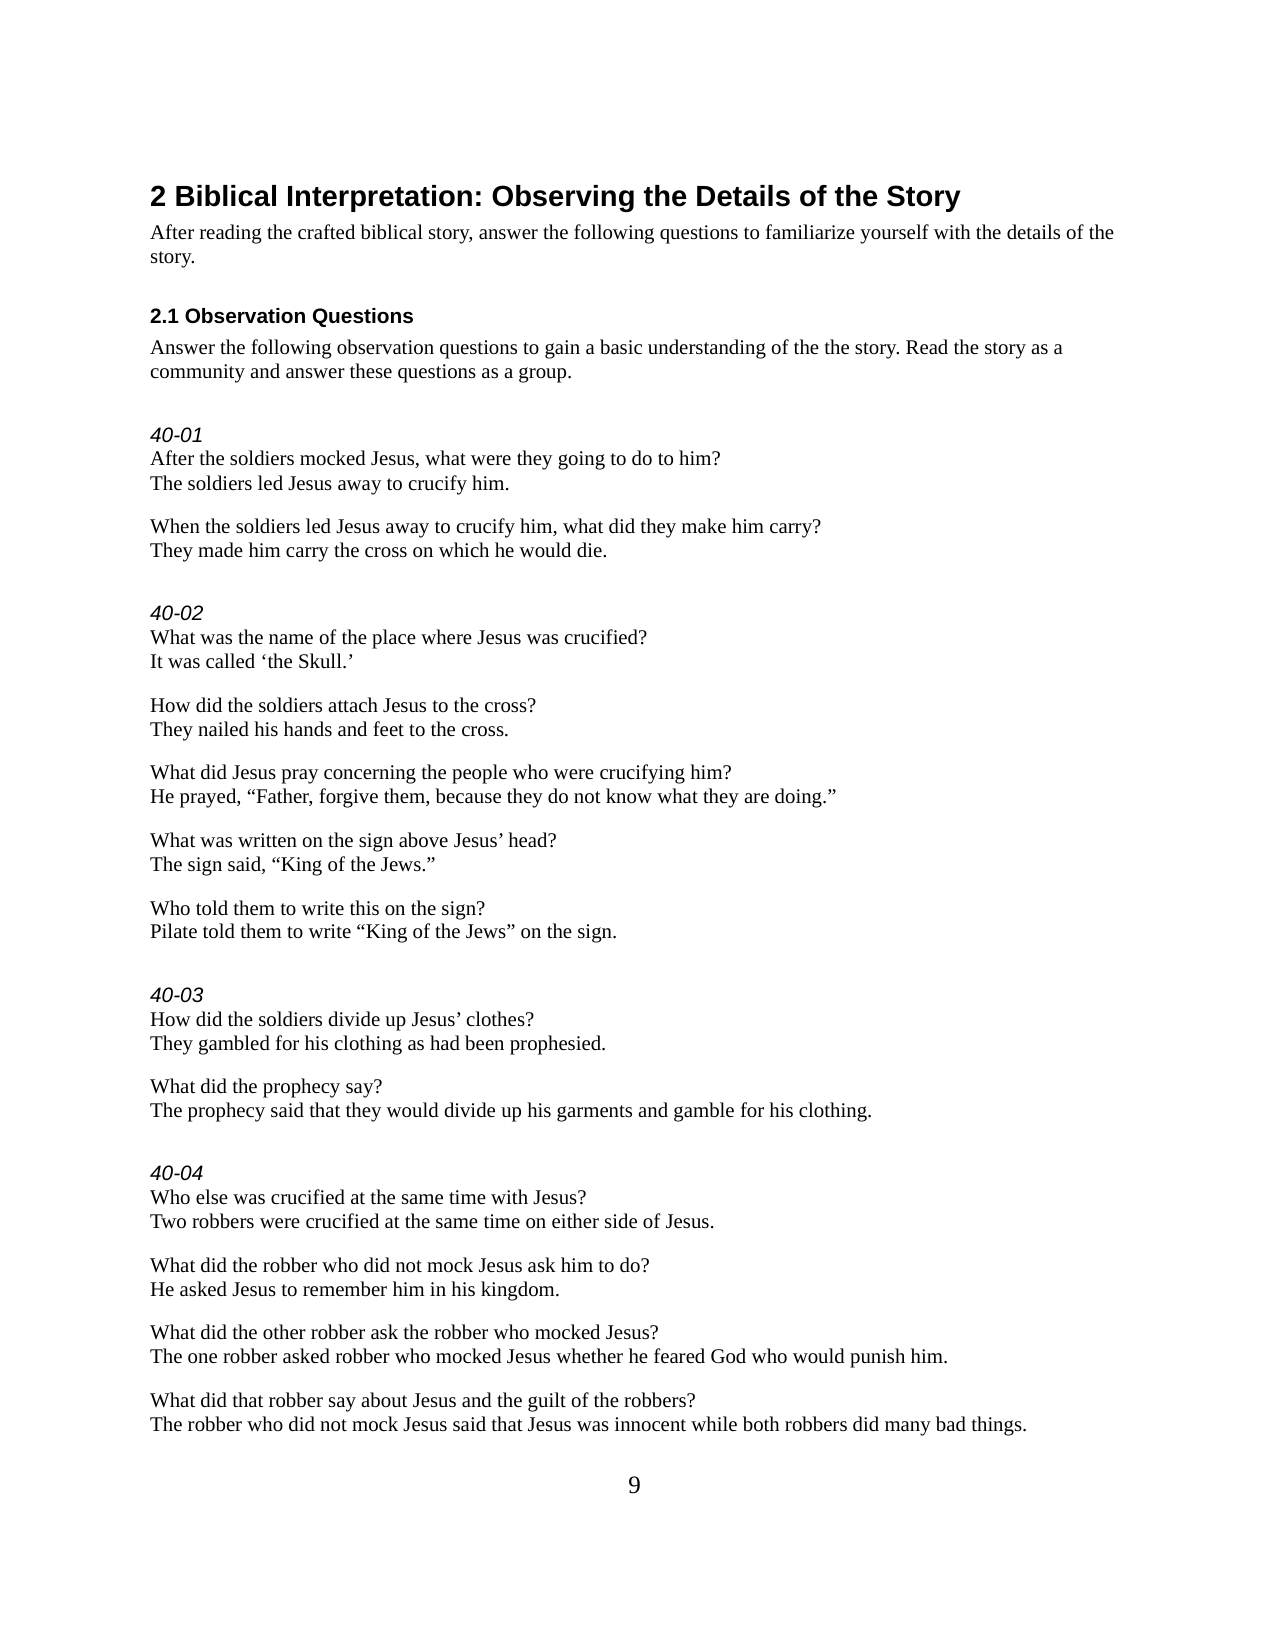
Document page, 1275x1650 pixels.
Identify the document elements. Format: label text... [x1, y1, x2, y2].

subtitle 40-01 [150, 422, 1125, 446]
text What was written on the sign above Jesus’ head? The sign said, “King of the Jews.” [150, 828, 1125, 876]
text What did the prophecy say? The prophecy said that they would divide up his garments and gamble for his clothing. [150, 1074, 1125, 1122]
subtitle 2.1 Observation Questions [150, 304, 1125, 328]
text What did the other robber ask the robber who mocked Jesus? The one robber asked robber who mocked Jesus whether he feared God who would punish him. [150, 1320, 1125, 1368]
text Who else was crucified at the same time with Jesus? Two robbers were crucified at the same time on either side of Jesus. [150, 1185, 1125, 1233]
subtitle 2 Biblical Interpretation: Observing the Details of the Story [150, 179, 1125, 212]
text Answer the following observation questions to gain a basic understanding of the the story. Read the story as a community and answer these questions as a group. [150, 335, 1125, 383]
text What did that robber say about Jesus and the guilt of the robbers? The robber who did not mock Jesus said that Jesus was innocent while both robbers did many bad things. [150, 1388, 1125, 1436]
text What was the name of the place where Jesus was crucified? It was called ‘the Skull.’ [150, 625, 1125, 673]
text How did the soldiers divide up Jesus’ clothes? They gambled for his clothing as had been prophesied. [150, 1006, 1125, 1054]
text When the soldiers led Jesus away to crucify him, what did they make him carry? They made him carry the cross on which he would die. [150, 514, 1125, 562]
text What did Jesus pray concerning the people who were crucifying him? He prayed, “Father, forgive them, because they do not know what they are doing.” [150, 760, 1125, 808]
text Who told them to write this on the sign? Pilate told them to write “King of the Jews” on the sign. [150, 895, 1125, 943]
subtitle 40-04 [150, 1161, 1125, 1185]
subtitle 40-03 [150, 982, 1125, 1006]
subtitle 40-02 [150, 601, 1125, 625]
text After the soldiers mocked Jesus, what were they going to do to him? The soldiers led Jesus away to crucify him. [150, 446, 1125, 494]
text After reading the crafted biblical story, answer the following questions to familiarize yourself with the details of the story. [150, 220, 1125, 268]
text What did the robber who did not mock Jesus ask him to do? He asked Jesus to remember him in his kingdom. [150, 1253, 1125, 1301]
text How did the soldiers attach Jesus to the cross? They nailed his hands and feet to the cross. [150, 693, 1125, 741]
